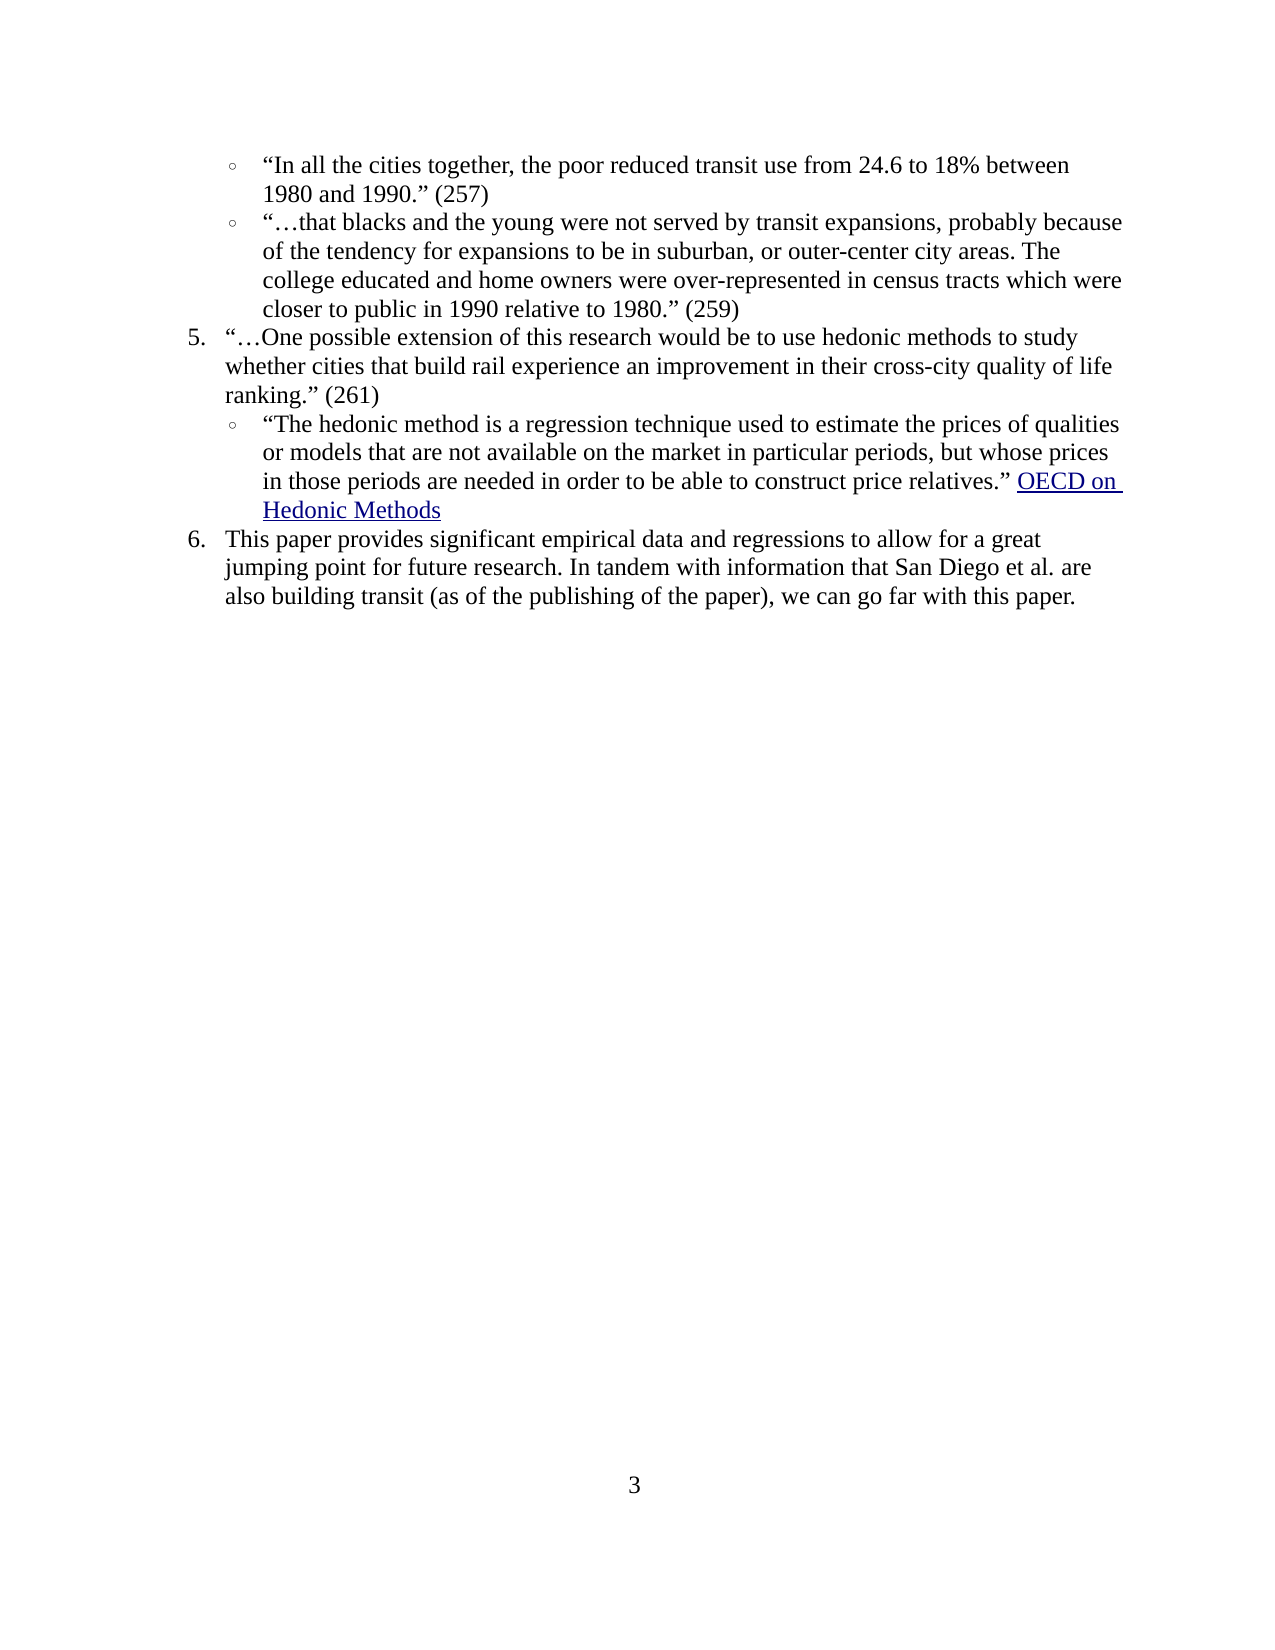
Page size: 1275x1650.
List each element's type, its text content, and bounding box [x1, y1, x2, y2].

list “In all the cities together, the poor reduced transit use from 24.6 to 18% between 1980 and 1990.” (257) [225, 150, 1125, 207]
list “…that blacks and the young were not served by transit expansions, probably because of the tendency for expansions to be in suburban, or outer-center city areas. The college educated and home owners were over-represented in census tracts which were closer to public in 1990 relative to 1980.” (259) [225, 207, 1125, 322]
list This paper provides significant empirical data and regressions to allow for a great jumping point for future research. In tandem with information that San Diego et al. are also building transit (as of the publishing of the paper), we can go far with this paper. [187, 524, 1125, 610]
list “…One possible extension of this research would be to use hedonic methods to study whether cities that build rail experience an improvement in their cross-city quality of life ranking.” (261) [187, 322, 1125, 409]
list “The hedonic method is a regression technique used to estimate the prices of qualities or models that are not available on the market in particular periods, but whose prices in those periods are needed in order to be able to construct price relatives.” OECD on Hedonic Methods [225, 409, 1125, 524]
